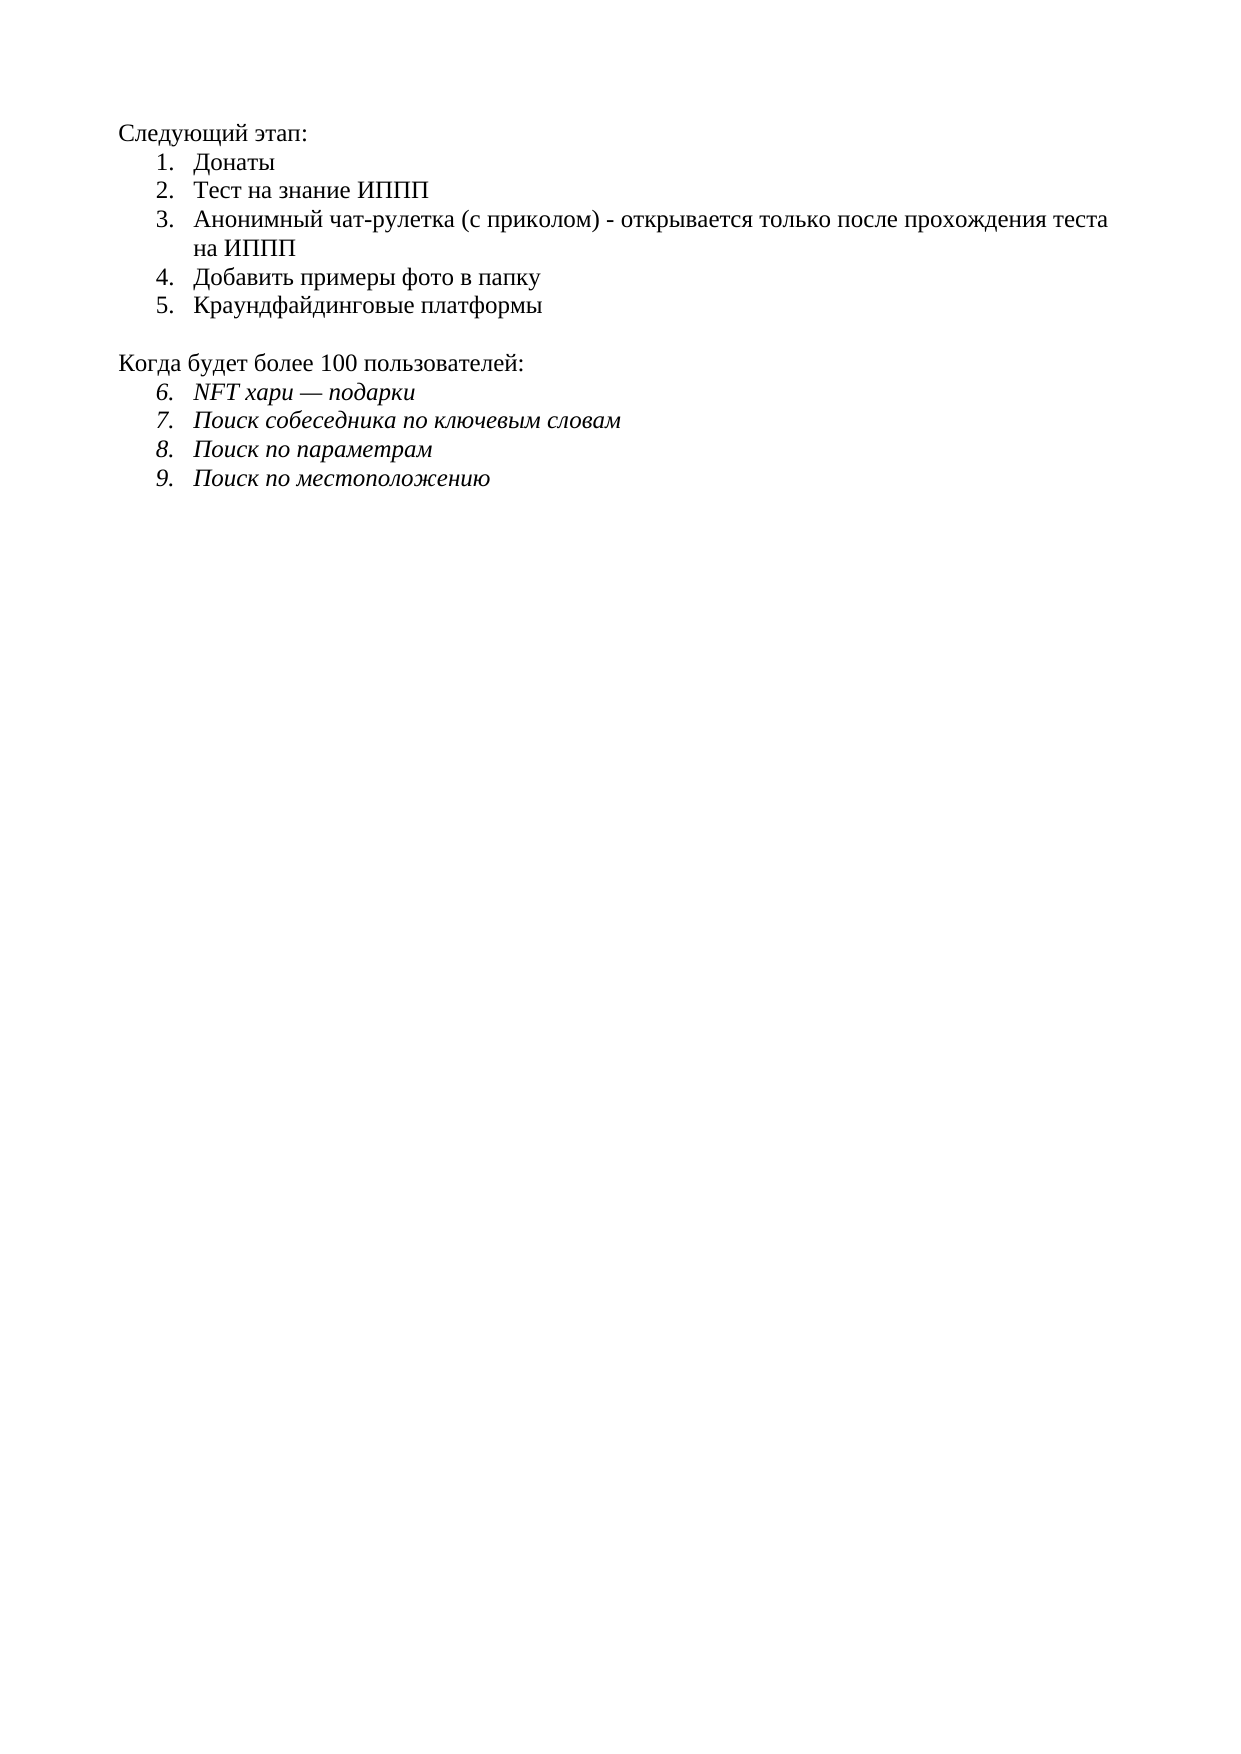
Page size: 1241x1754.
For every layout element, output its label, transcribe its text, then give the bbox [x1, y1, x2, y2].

list Поиск собеседника по ключевым словам [156, 406, 1122, 434]
list NFT хари — подарки [156, 377, 1122, 406]
list Анонимный чат-рулетка (с приколом) - открывается только после прохождения теста на ИППП [156, 204, 1122, 262]
list Донаты [156, 147, 1122, 176]
list Тест на знание ИППП [156, 176, 1122, 204]
list Добавить примеры фото в папку [156, 262, 1122, 291]
list Поиск по параметрам [156, 434, 1122, 463]
list Краундфайдинговые платформы [156, 291, 1122, 319]
list Поиск по местоположению [156, 463, 1122, 492]
text Следующий этап: [118, 118, 1122, 147]
text Когда будет более 100 пользователей: [118, 348, 1122, 377]
